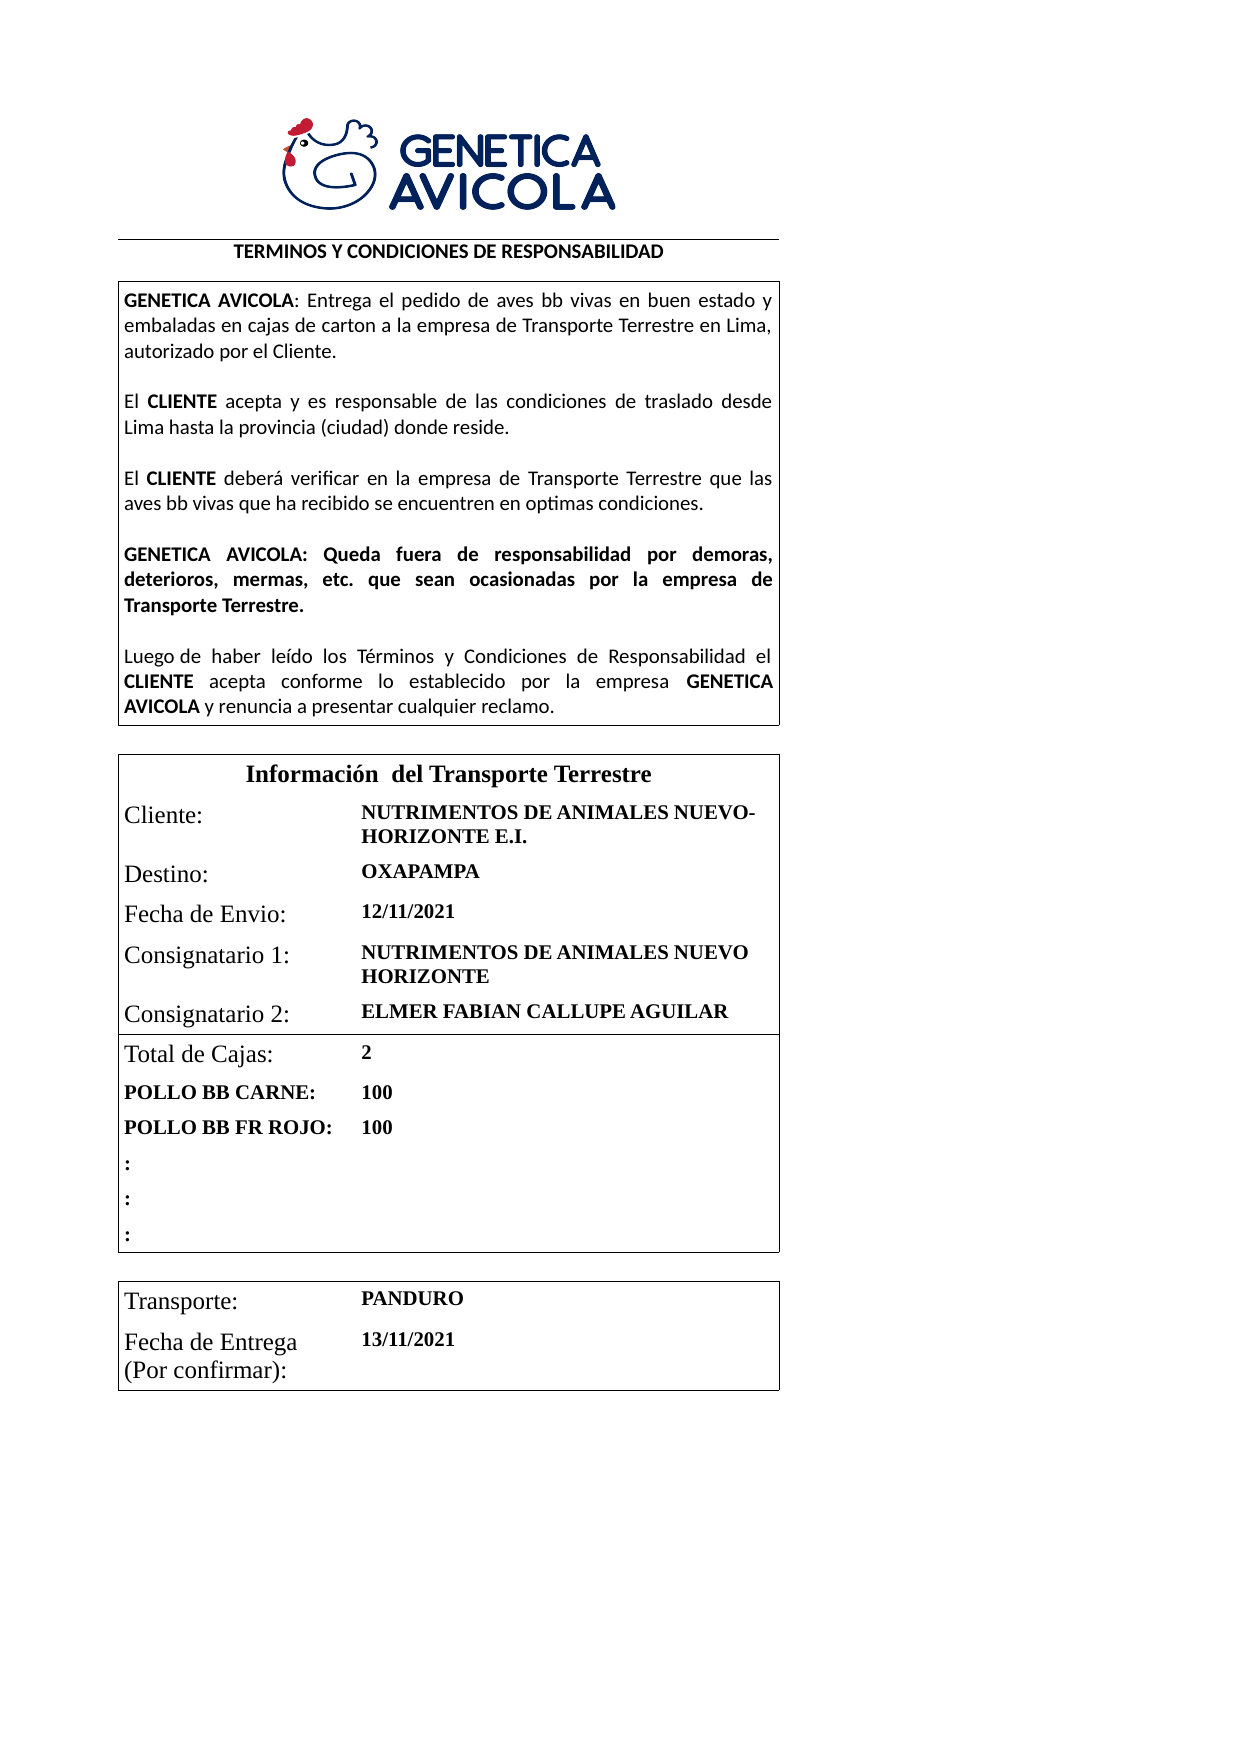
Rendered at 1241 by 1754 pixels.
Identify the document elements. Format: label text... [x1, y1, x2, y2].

table_cell Consignatario 2: [119, 994, 356, 1034]
table_cell ELMER FABIAN CALLUPE AGUILAR [356, 994, 779, 1034]
table_cell : [119, 1181, 356, 1216]
table_cell 13/11/2021 [356, 1321, 779, 1390]
table_cell 2 [356, 1035, 779, 1074]
table_cell Destino: [119, 854, 356, 894]
table_cell POLLO BB CARNE: [119, 1074, 356, 1109]
table_cell [356, 1253, 779, 1281]
table_cell OXAPAMPA [356, 854, 779, 894]
table_cell : [119, 1145, 356, 1181]
table_cell : [119, 1216, 356, 1252]
table_cell NUTRIMENTOS DE ANIMALES NUEVO HORIZONTE [356, 934, 779, 993]
table_cell NUTRIMENTOS DE ANIMALES NUEVO-HORIZONTE E.I. [356, 794, 779, 853]
table_cell 100 [356, 1074, 779, 1109]
table_header TERMINOS Y CONDICIONES DE RESPONSABILIDAD [118, 240, 779, 281]
table_cell 12/11/2021 [356, 894, 779, 934]
table_cell [118, 1253, 356, 1281]
table_cell [356, 1181, 779, 1216]
table_cell [356, 1145, 779, 1181]
table_cell PANDURO [356, 1282, 779, 1321]
table_cell 100 [356, 1110, 779, 1145]
table_cell GENETICA AVICOLA: Entrega el pedido de aves bb vivas en buen estado y embaladas en cajas de carton a la empresa de Transporte Terrestre en Lima, autorizado por el Cliente. El CLIENTE acepta y es responsable de las condiciones de traslado desde Lima hasta la provincia (ciudad) donde reside. El CLIENTE deberá verificar en la empresa de Transporte Terrestre que las aves bb vivas que ha recibido se encuentren en optimas condiciones. GENETICA AVICOLA: Queda fuera de responsabilidad por demoras, deterioros, mermas, etc. que sean ocasionadas por la empresa de Transporte Terrestre. Luego de haber leído los Términos y Condiciones de Responsabilidad el CLIENTE acepta conforme lo establecido por la empresa GENETICA AVICOLA y renuncia a presentar cualquier reclamo. [119, 282, 779, 725]
table_cell Fecha de Envio: [119, 894, 356, 934]
table_cell Transporte: [119, 1282, 356, 1321]
table_cell Fecha de Entrega (Por confirmar): [119, 1321, 356, 1390]
table_cell [356, 1216, 779, 1252]
table_cell POLLO BB FR ROJO: [119, 1110, 356, 1145]
table_cell Consignatario 1: [119, 934, 356, 993]
table_cell Cliente: [119, 794, 356, 853]
picture [282, 118, 616, 210]
table_header Información del Transporte Terrestre [119, 755, 779, 794]
table_cell Total de Cajas: [119, 1035, 356, 1074]
